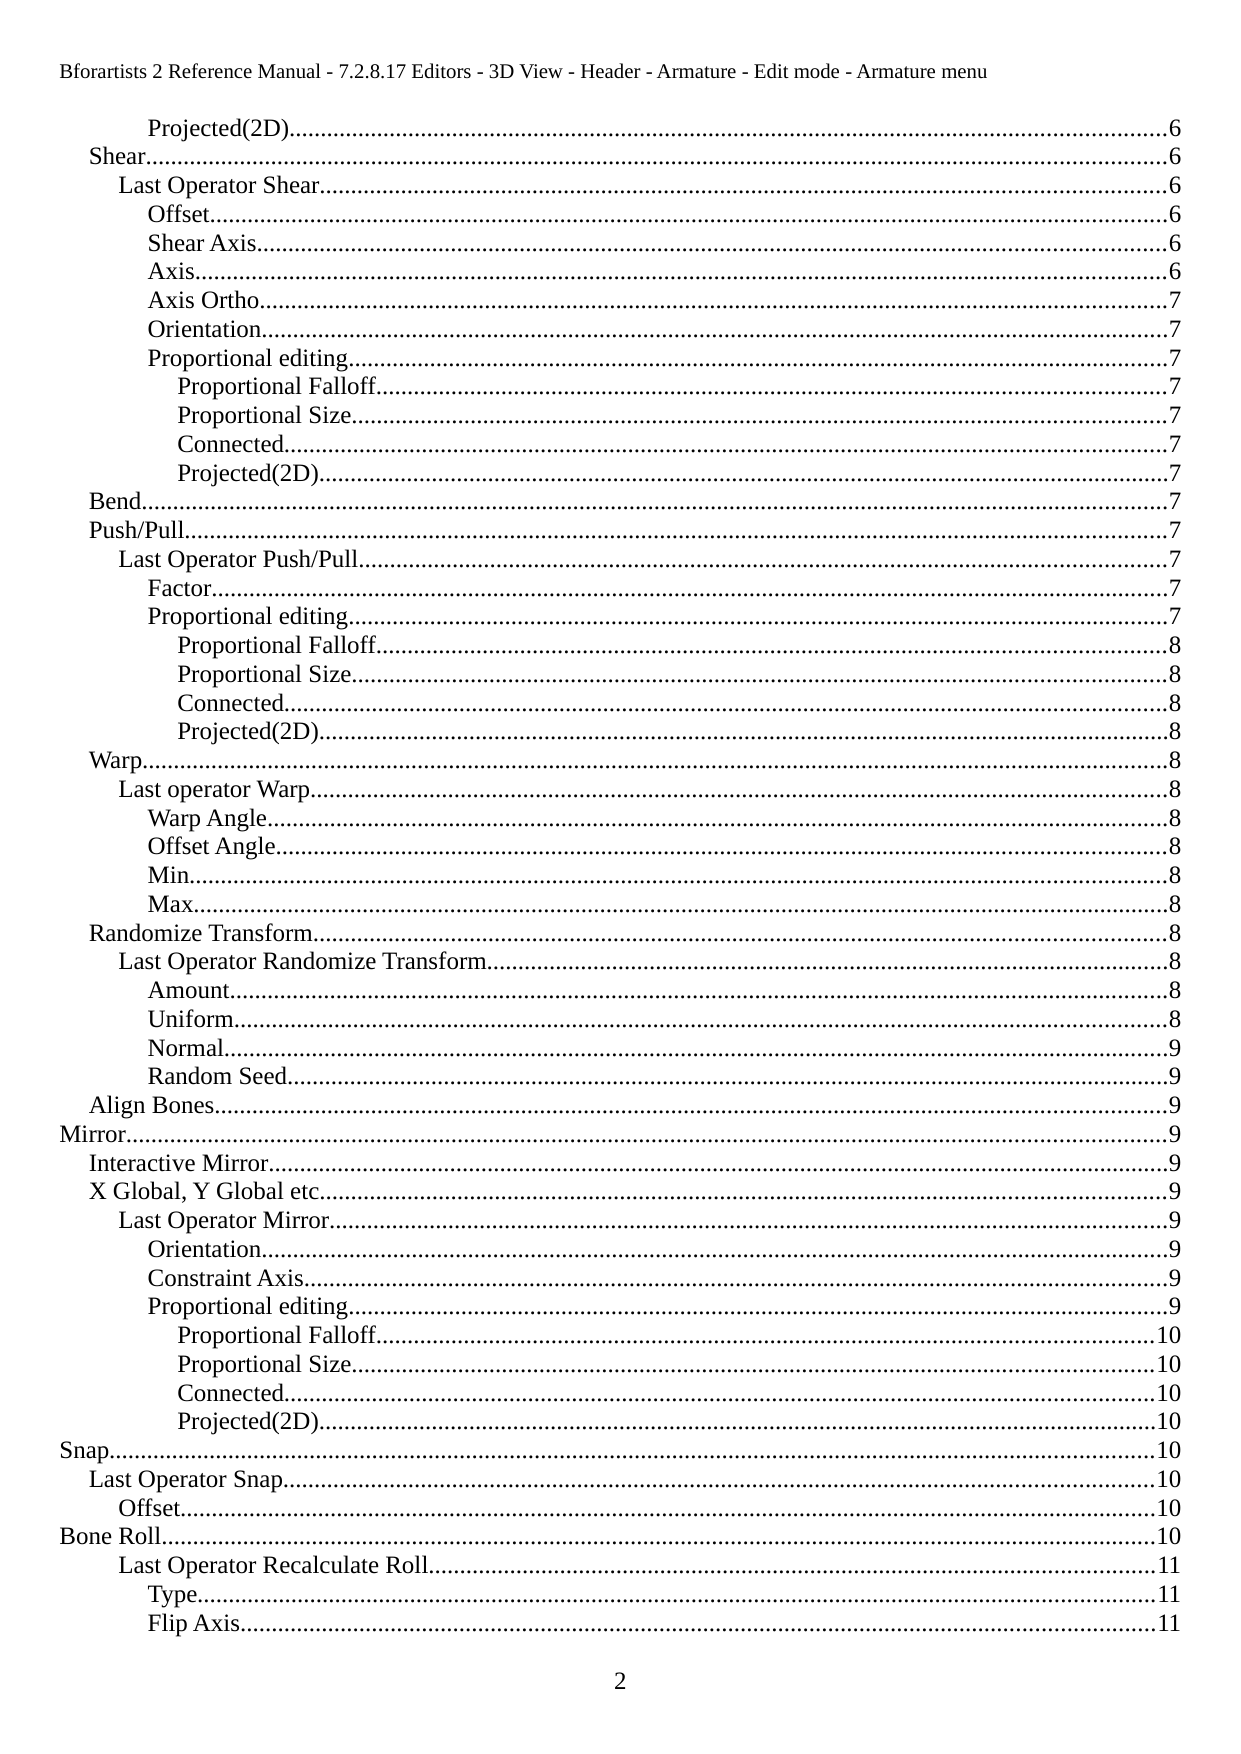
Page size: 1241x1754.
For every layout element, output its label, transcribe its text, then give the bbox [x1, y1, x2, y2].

text Proportional Falloff 10 [177, 1320, 1181, 1349]
text Proportional Size 8 [177, 659, 1181, 688]
text Warp 8 [88, 745, 1181, 774]
text Axis 6 [147, 256, 1181, 285]
text Proportional editing 7 [147, 601, 1181, 630]
text Bend 7 [88, 486, 1181, 515]
text Proportional editing 9 [147, 1291, 1181, 1320]
text Amount 8 [147, 975, 1181, 1004]
text Proportional editing 7 [147, 343, 1181, 371]
text Last Operator Randomize Transform 8 [118, 946, 1181, 975]
text Flip Axis 11 [147, 1608, 1181, 1636]
text Randomize Transform 8 [88, 918, 1181, 946]
text Mirror 9 [59, 1119, 1181, 1148]
text Constraint Axis 9 [147, 1263, 1181, 1291]
text Last Operator Snap 10 [88, 1464, 1181, 1493]
text Offset Angle 8 [147, 831, 1181, 860]
text Axis Ortho 7 [147, 285, 1181, 314]
text Align Bones 9 [88, 1090, 1181, 1119]
text Last Operator Recalculate Roll 11 [118, 1550, 1181, 1579]
text Connected 8 [177, 688, 1181, 716]
text Normal 9 [147, 1033, 1181, 1061]
text Projected(2D) 7 [177, 458, 1181, 486]
text Interactive Mirror 9 [88, 1148, 1181, 1176]
text Offset 10 [118, 1493, 1181, 1521]
text Projected(2D) 10 [177, 1406, 1181, 1435]
text Push/Pull 7 [88, 515, 1181, 544]
text Offset 6 [147, 199, 1181, 228]
text Random Seed 9 [147, 1061, 1181, 1090]
text Factor 7 [147, 573, 1181, 601]
text Shear 6 [88, 141, 1181, 170]
text Last operator Warp 8 [118, 774, 1181, 803]
text Orientation 7 [147, 314, 1181, 343]
text X Global, Y Global etc. 9 [88, 1176, 1181, 1205]
text Proportional Falloff 8 [177, 630, 1181, 659]
text Last Operator Mirror 9 [118, 1205, 1181, 1234]
text Type 11 [147, 1579, 1181, 1608]
text Max 8 [147, 889, 1181, 918]
text Bone Roll 10 [59, 1521, 1181, 1550]
text Projected(2D) 6 [147, 113, 1181, 141]
text Min 8 [147, 860, 1181, 889]
text Proportional Size 10 [177, 1349, 1181, 1378]
text Projected(2D) 8 [177, 716, 1181, 745]
text Orientation 9 [147, 1234, 1181, 1263]
text Last Operator Push/Pull 7 [118, 544, 1181, 573]
text Warp Angle 8 [147, 803, 1181, 831]
text Connected 10 [177, 1378, 1181, 1406]
text Connected 7 [177, 429, 1181, 458]
text Snap 10 [59, 1435, 1181, 1464]
text Proportional Falloff 7 [177, 371, 1181, 400]
text Uniform 8 [147, 1004, 1181, 1033]
text Last Operator Shear 6 [118, 170, 1181, 199]
text Shear Axis 6 [147, 228, 1181, 256]
text Proportional Size 7 [177, 400, 1181, 429]
